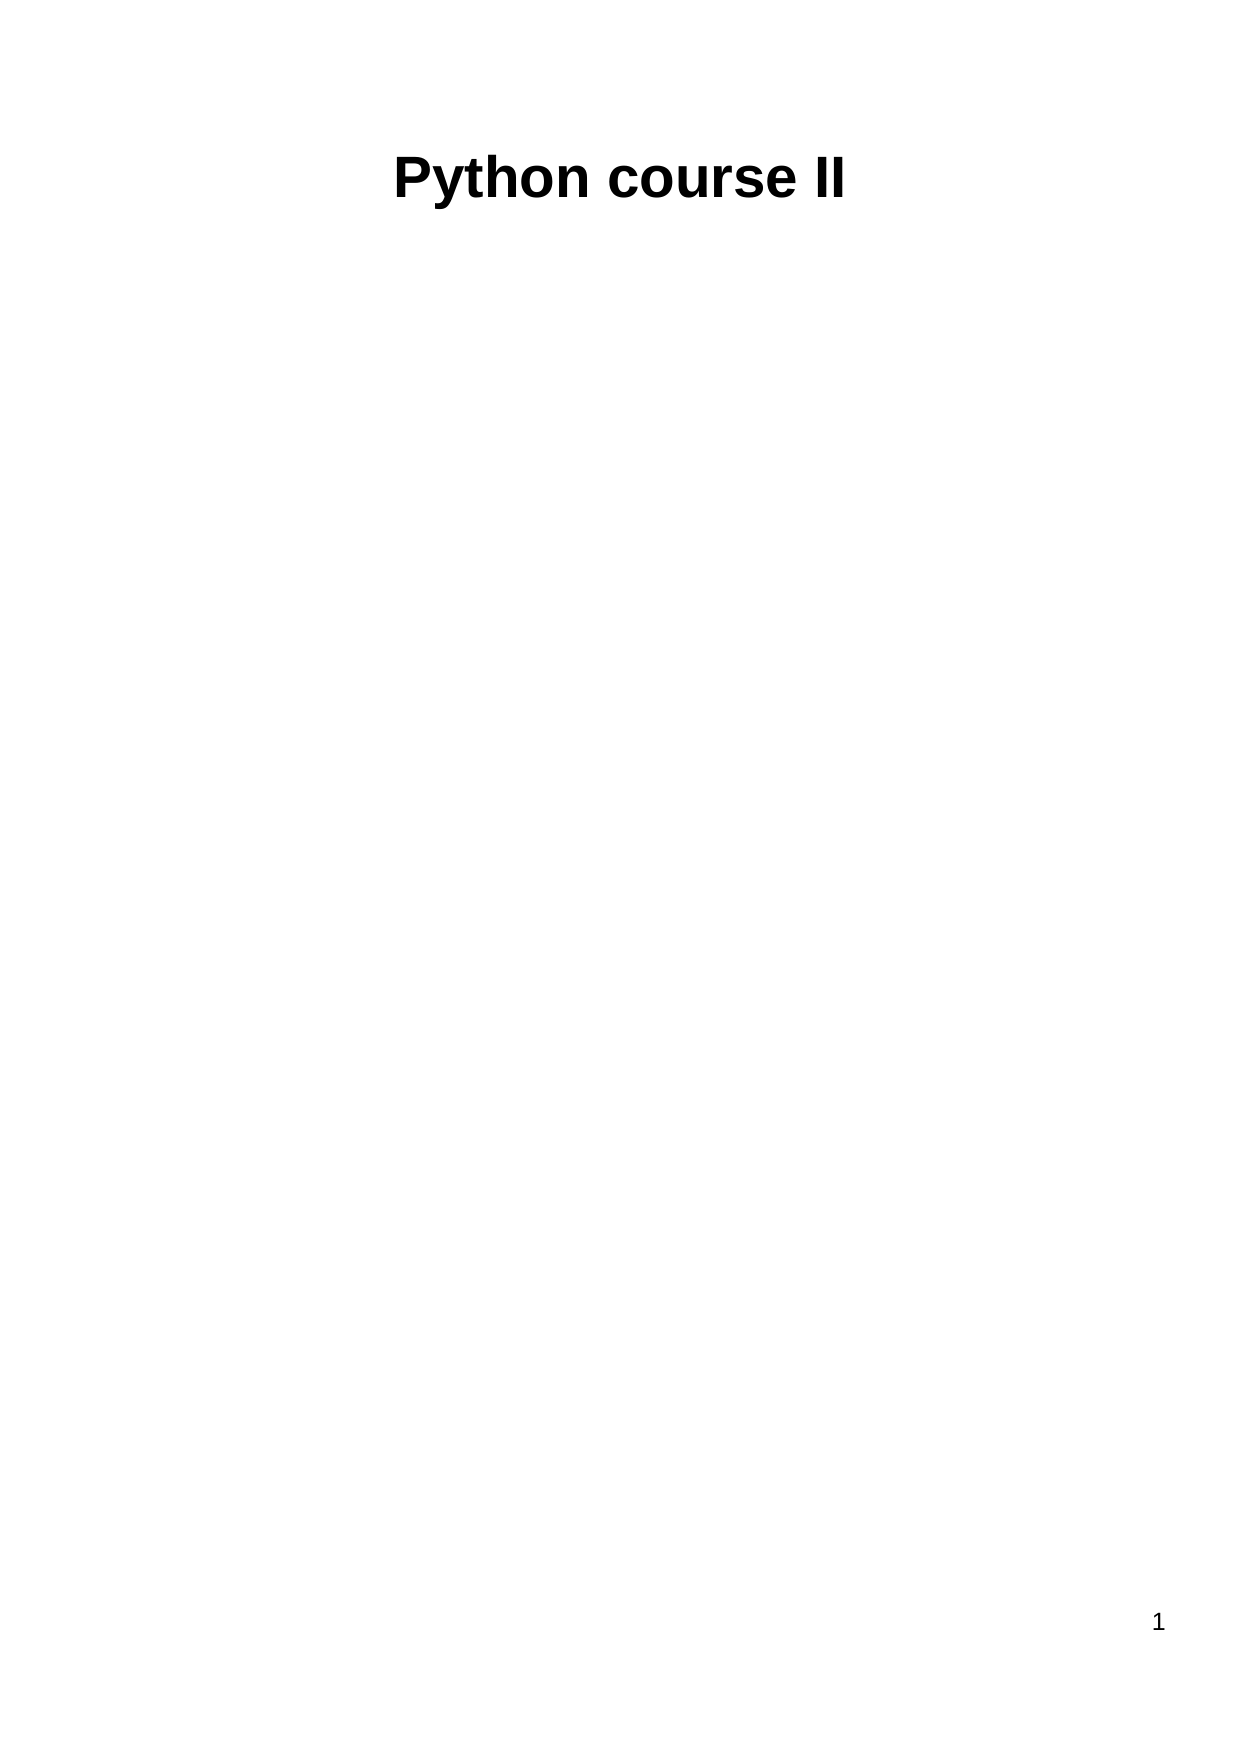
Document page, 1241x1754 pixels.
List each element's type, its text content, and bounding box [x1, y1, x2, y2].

title Python course II [75, 143, 1166, 210]
